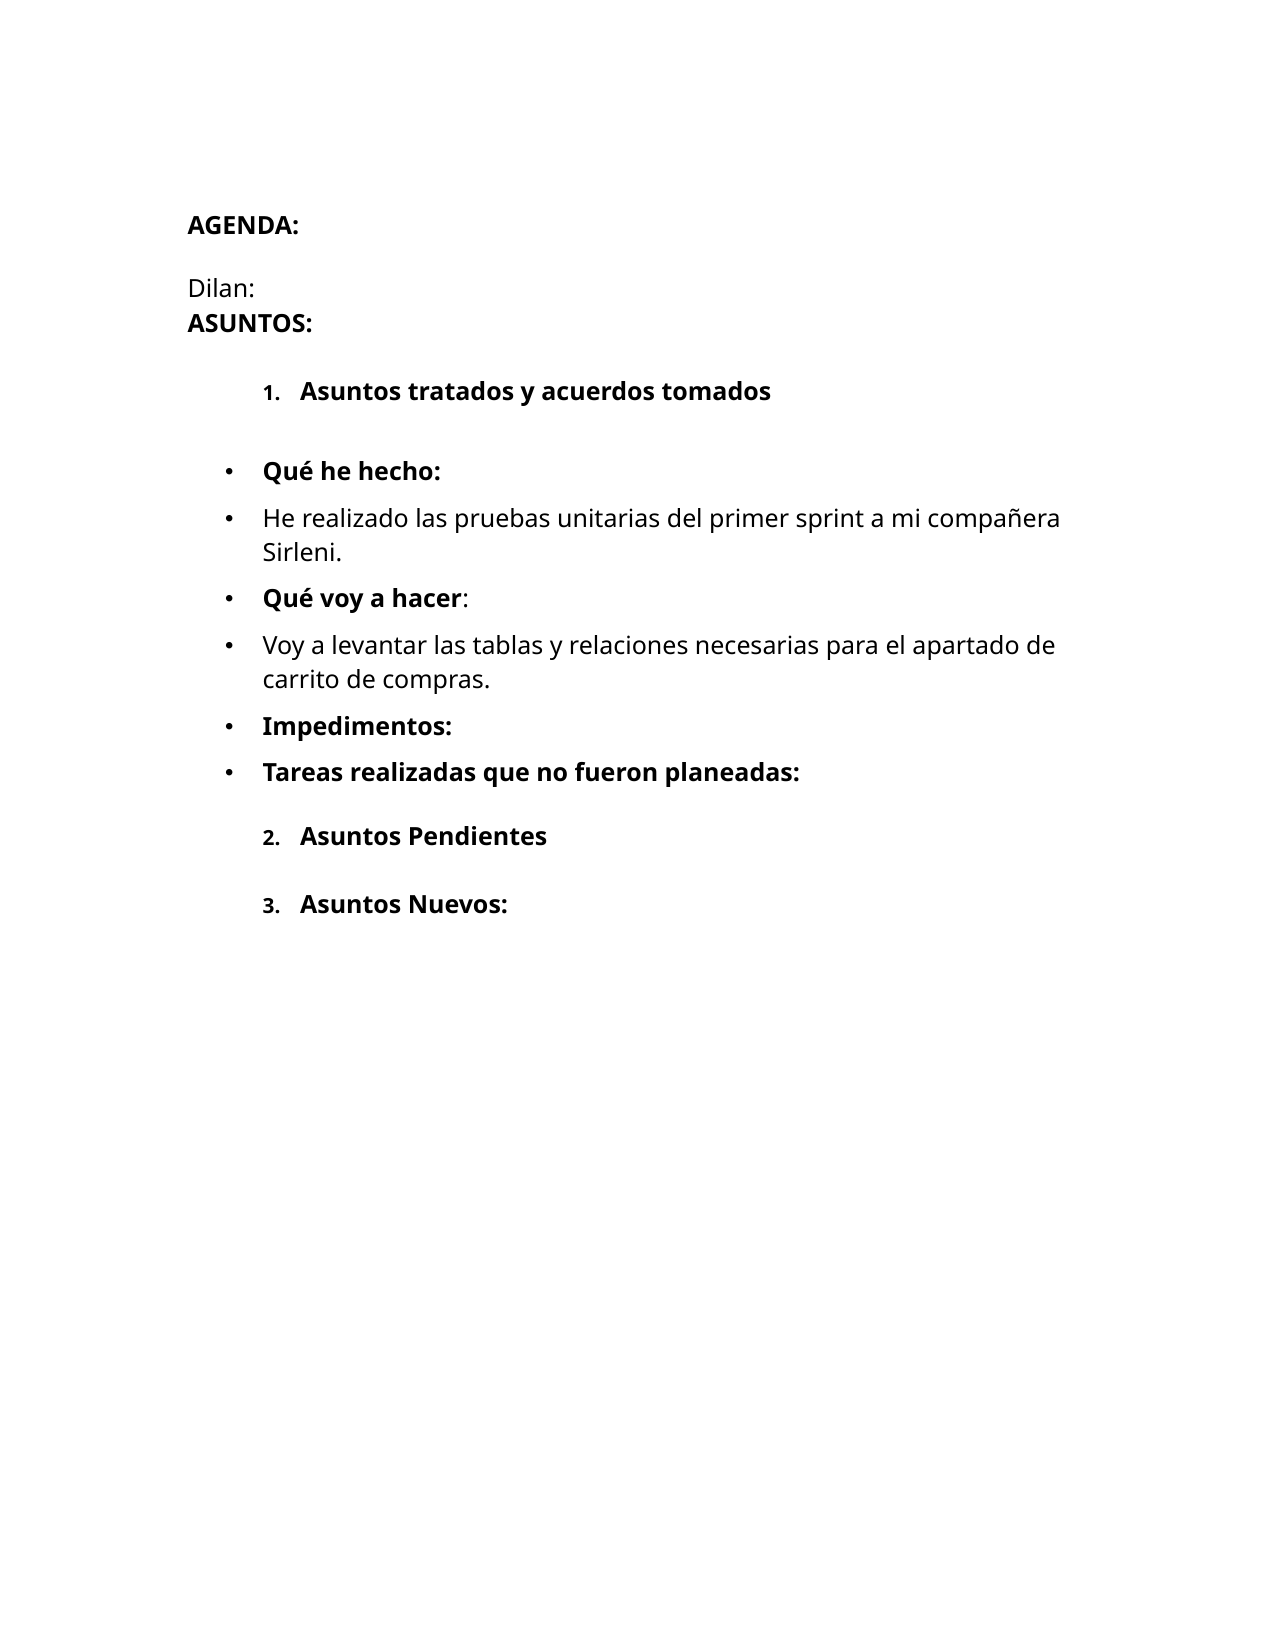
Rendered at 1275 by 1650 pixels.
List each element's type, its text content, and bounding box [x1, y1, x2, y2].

list Asuntos Nuevos: [262, 886, 1087, 920]
list Tareas realizadas que no fueron planeadas: [225, 755, 1087, 789]
list Asuntos Pendientes [262, 818, 1087, 852]
list Asuntos tratados y acuerdos tomados [262, 373, 1087, 407]
list Qué voy a hacer: [225, 581, 1087, 615]
list He realizado las pruebas unitarias del primer sprint a mi compañera Sirleni. [225, 501, 1087, 569]
list Impedimentos: [225, 708, 1087, 742]
list Voy a levantar las tablas y relaciones necesarias para el apartado de carrito de compras. [225, 628, 1087, 696]
list Qué he hecho: [225, 454, 1087, 488]
text AGENDA: [187, 208, 1087, 242]
text Dilan: [187, 271, 1087, 305]
text ASUNTOS: [187, 305, 1087, 339]
